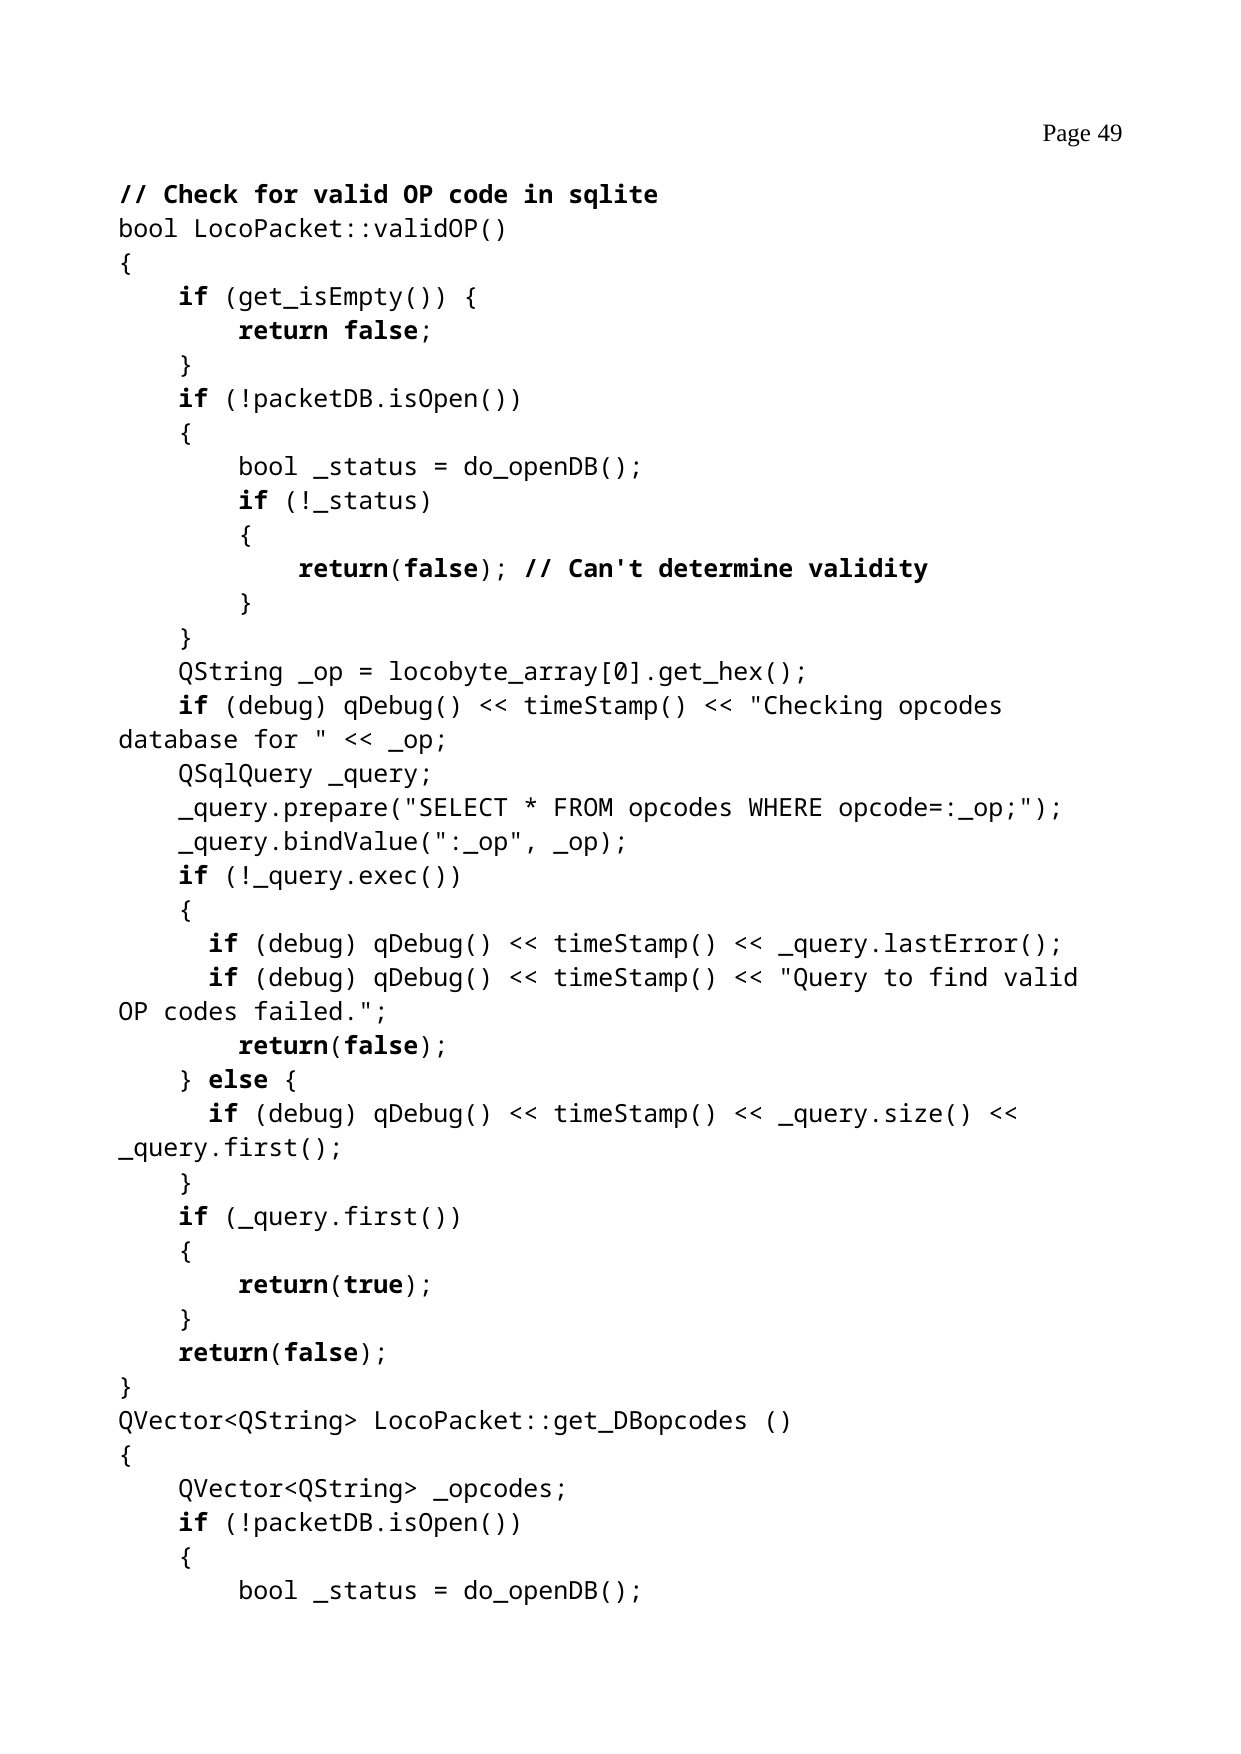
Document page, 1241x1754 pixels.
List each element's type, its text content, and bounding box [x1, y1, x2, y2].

text { [118, 244, 1122, 278]
text // Check for valid OP code in sqlite [118, 176, 1122, 210]
text QString _op = locobyte_array[0].get_hex(); [118, 653, 1122, 687]
text { [118, 1437, 1122, 1471]
text if (debug) qDebug() << timeStamp() << _query.lastError(); [118, 926, 1122, 960]
text { [118, 892, 1122, 926]
text if (debug) qDebug() << timeStamp() << "Query to find valid OP codes failed."; [118, 960, 1122, 1028]
text { [118, 1539, 1122, 1573]
text return(false); // Can't determine validity [118, 551, 1122, 585]
text { [118, 415, 1122, 449]
text } [118, 1368, 1122, 1403]
text _query.bindValue(":_op", _op); [118, 823, 1122, 858]
text } [118, 619, 1122, 653]
text return false; [118, 313, 1122, 347]
text return(true); [118, 1266, 1122, 1300]
text QVector<QString> _opcodes; [118, 1471, 1122, 1505]
text if (!_query.exec()) [118, 858, 1122, 892]
text } else { [118, 1062, 1122, 1096]
text { [118, 1232, 1122, 1266]
text return(false); [118, 1028, 1122, 1062]
text if (!_status) [118, 483, 1122, 517]
text return(false); [118, 1334, 1122, 1368]
text } [118, 1164, 1122, 1198]
text bool _status = do_openDB(); [118, 449, 1122, 483]
text QSqlQuery _query; [118, 755, 1122, 789]
text if (!packetDB.isOpen()) [118, 381, 1122, 415]
text if (!packetDB.isOpen()) [118, 1505, 1122, 1539]
text { [118, 517, 1122, 551]
text _query.prepare("SELECT * FROM opcodes WHERE opcode=:_op;"); [118, 789, 1122, 823]
text if (debug) qDebug() << timeStamp() << "Checking opcodes database for " << _op; [118, 687, 1122, 755]
text QVector<QString> LocoPacket::get_DBopcodes () [118, 1403, 1122, 1437]
text } [118, 1300, 1122, 1334]
text bool LocoPacket::validOP() [118, 210, 1122, 244]
text if (_query.first()) [118, 1198, 1122, 1232]
text } [118, 347, 1122, 381]
text if (get_isEmpty()) { [118, 278, 1122, 313]
text } [118, 585, 1122, 619]
text if (debug) qDebug() << timeStamp() << _query.size() << _query.first(); [118, 1096, 1122, 1164]
text bool _status = do_openDB(); [118, 1573, 1122, 1607]
